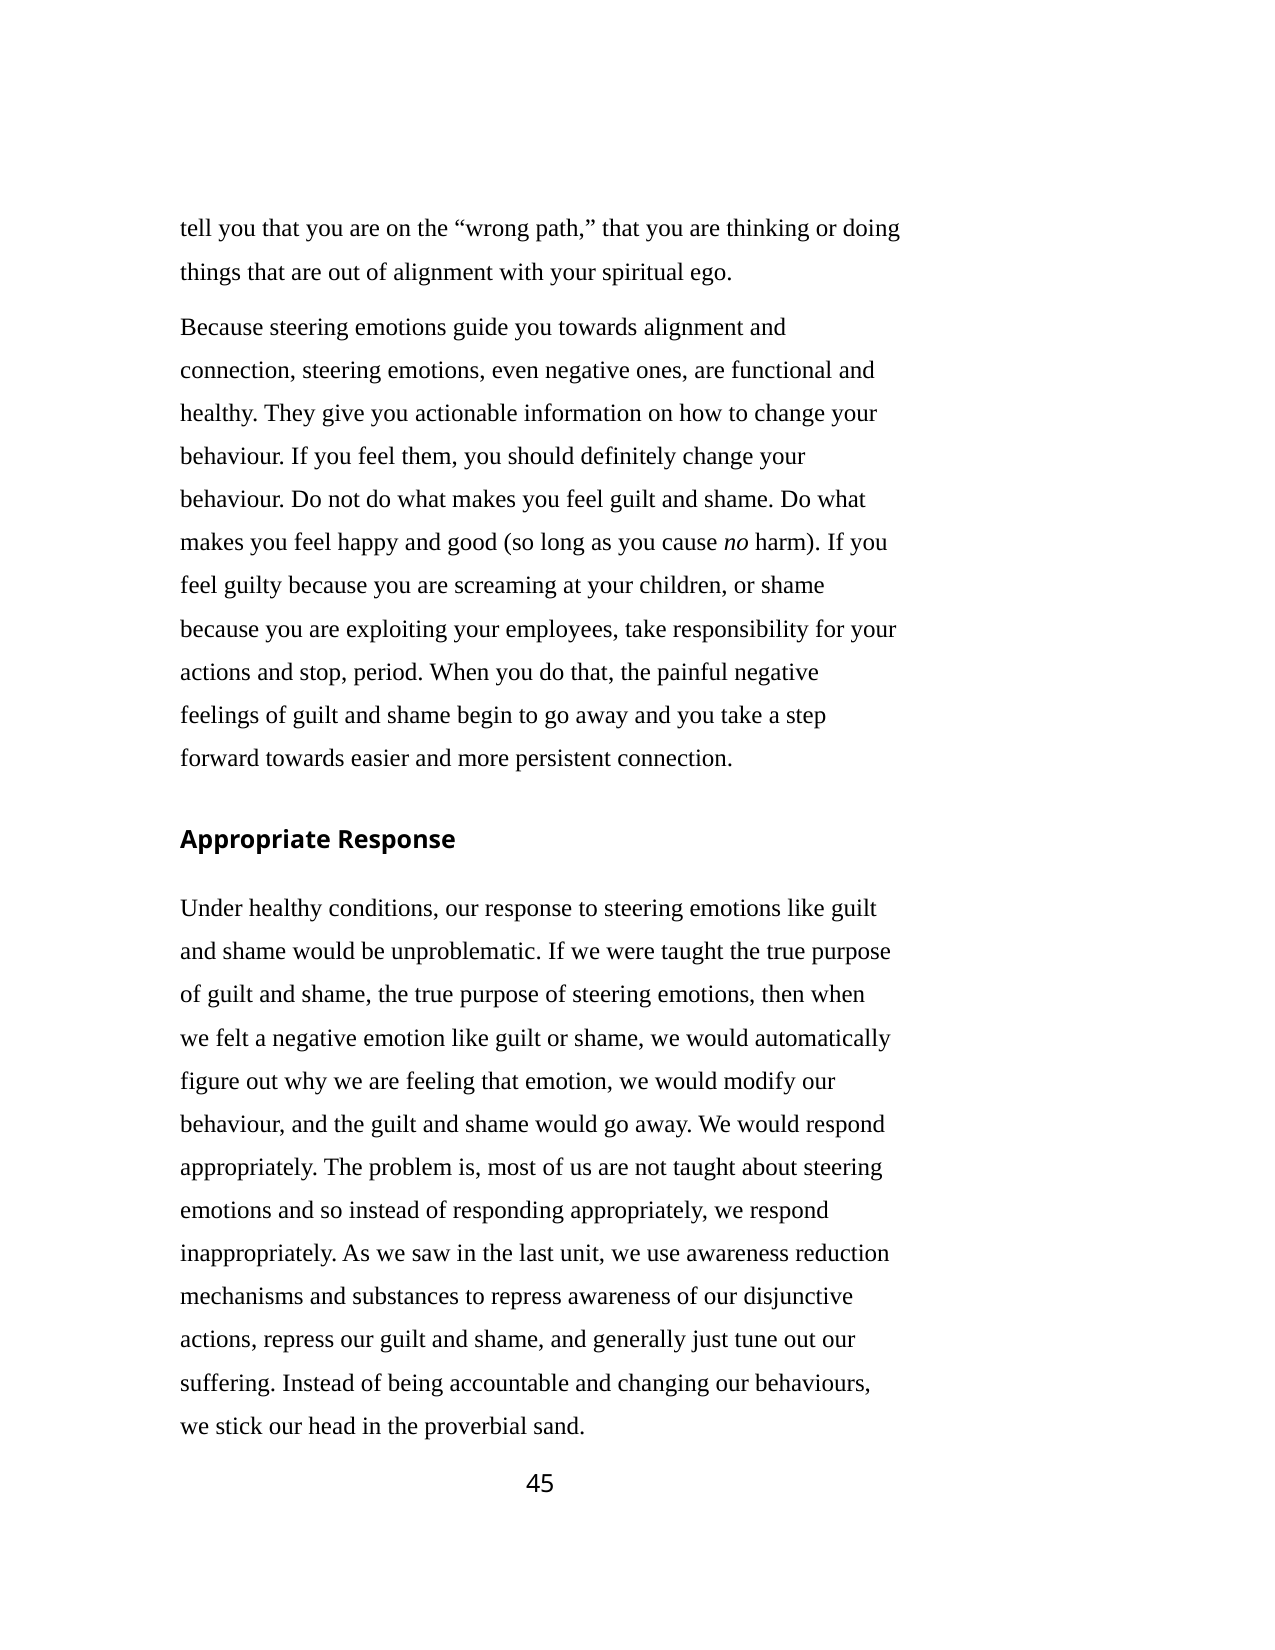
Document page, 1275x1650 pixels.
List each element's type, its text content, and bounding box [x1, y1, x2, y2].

subtitle Appropriate Response [180, 822, 900, 856]
text Under healthy conditions, our response to steering emotions like guilt and shame would be unproblematic. If we were taught the true purpose of guilt and shame, the true purpose of steering emotions, then when we felt a negative emotion like guilt or shame, we would automatically figure out why we are feeling that emotion, we would modify our behaviour, and the guilt and shame would go away. We would respond appropriately. The problem is, most of us are not taught about steering emotions and so instead of responding appropriately, we respond inappropriately. As we saw in the last unit, we use awareness reduction mechanisms and substances to repress awareness of our disjunctive actions, repress our guilt and shame, and generally just tune out our suffering. Instead of being accountable and changing our behaviours, we stick our head in the proverbial sand. [180, 893, 900, 1439]
text Because steering emotions guide you towards alignment and connection, steering emotions, even negative ones, are functional and healthy. They give you actionable information on how to change your behaviour. If you feel them, you should definitely change your behaviour. Do not do what makes you feel guilt and shame. Do what makes you feel happy and good (so long as you cause no harm). If you feel guilty because you are screaming at your children, or shame because you are exploiting your employees, take responsibility for your actions and stop, period. When you do that, the painful negative feelings of guilt and shame begin to go away and you take a step forward towards easier and more persistent connection. [180, 312, 900, 772]
text tell you that you are on the “wrong path,” that you are thinking or doing things that are out of alignment with your spiritual ego. [180, 213, 900, 285]
